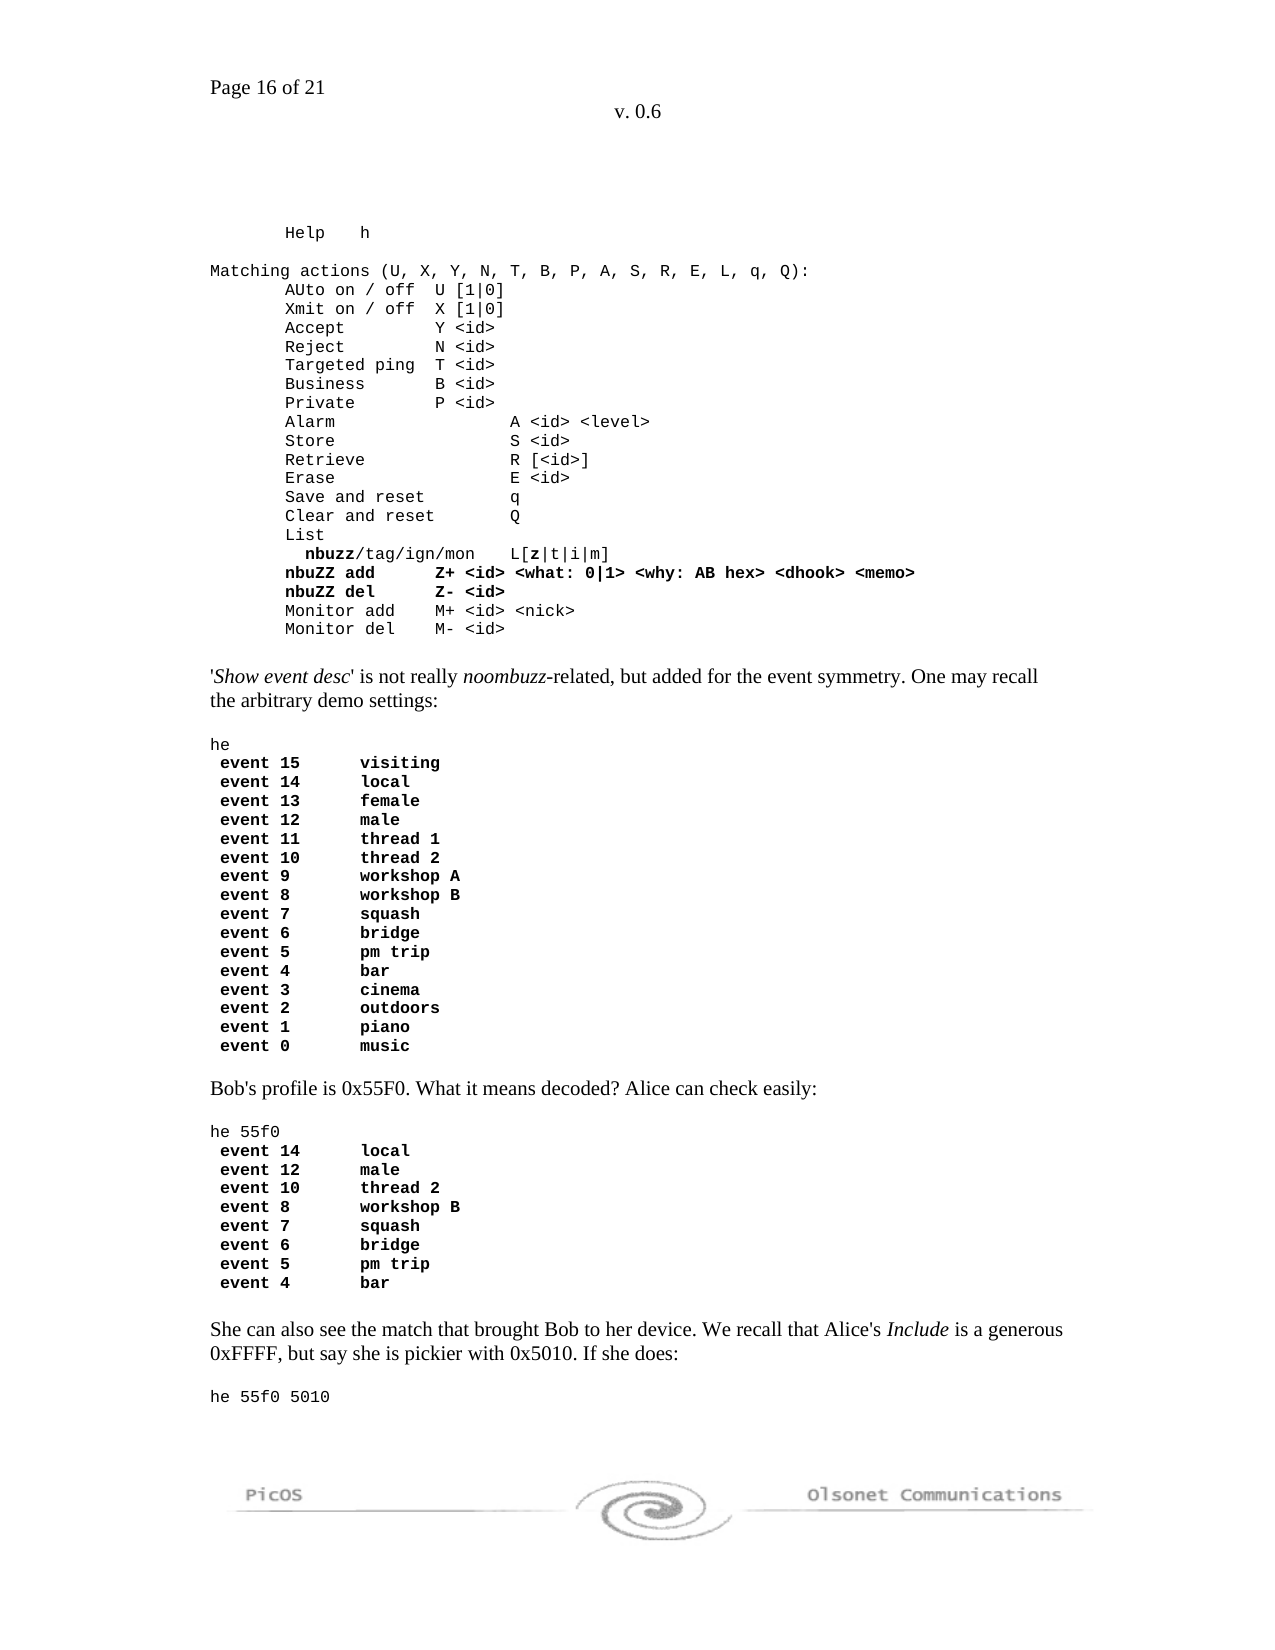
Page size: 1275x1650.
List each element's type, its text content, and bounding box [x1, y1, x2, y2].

text event 7 squash [210, 1218, 1065, 1237]
text event 4 bar [210, 962, 1065, 981]
text he 55f0 5010 [210, 1389, 1065, 1408]
text event 2 outdoors [210, 1000, 1065, 1019]
text event 1 piano [210, 1019, 1065, 1038]
text Reject N <id> [210, 338, 1065, 357]
text AUto on / off U [1|0] [210, 282, 1065, 300]
text event 5 pm trip [210, 943, 1065, 962]
text Monitor del M- <id> [210, 621, 1065, 640]
text event 14 local [210, 774, 1065, 793]
text nbuZZ del Z- <id> [210, 583, 1065, 602]
text nbuZZ add Z+ <id> <what: 0|1> <why: AB hex> <dhook> <memo> [210, 564, 1065, 583]
text event 9 workshop A [210, 868, 1065, 887]
text event 6 bridge [210, 1237, 1065, 1256]
text 'Show event desc' is not really noombuzz-related, but added for the event symmetry. One may recall the arbitrary demo settings: [210, 664, 1065, 712]
text Private P <id> [210, 395, 1065, 413]
text Xmit on / off X [1|0] [210, 300, 1065, 319]
text event 0 music [210, 1038, 1065, 1057]
text he [210, 736, 1065, 755]
text event 4 bar [210, 1274, 1065, 1293]
text event 14 local [210, 1142, 1065, 1161]
text event 11 thread 1 [210, 830, 1065, 849]
text nbuzz/tag/ign/mon L[z|t|i|m] [210, 546, 1065, 564]
text Monitor add M+ <id> <nick> [210, 602, 1065, 621]
text Retrieve R [<id>] [210, 451, 1065, 470]
text Matching actions (U, X, Y, N, T, B, P, A, S, R, E, L, q, Q): [210, 263, 1065, 282]
text event 7 squash [210, 906, 1065, 924]
text event 15 visiting [210, 755, 1065, 774]
text Bob's profile is 0x55F0. What it means decoded? Alice can check easily: [210, 1075, 1065, 1099]
text event 10 thread 2 [210, 849, 1065, 868]
text he 55f0 [210, 1123, 1065, 1142]
text Accept Y <id> [210, 319, 1065, 338]
text Erase E <id> [210, 470, 1065, 489]
text event 12 male [210, 1161, 1065, 1180]
text List [210, 527, 1065, 546]
text Clear and reset Q [210, 508, 1065, 527]
text event 13 female [210, 793, 1065, 811]
text Alarm A <id> <level> [210, 413, 1065, 432]
text event 6 bridge [210, 924, 1065, 943]
text event 8 workshop B [210, 1199, 1065, 1218]
text event 10 thread 2 [210, 1180, 1065, 1199]
text Help h [210, 225, 1065, 244]
text Store S <id> [210, 432, 1065, 451]
text Business B <id> [210, 376, 1065, 395]
text event 8 workshop B [210, 887, 1065, 906]
text She can also see the match that brought Bob to her device. We recall that Alice's Include is a generous 0xFFFF, but say she is pickier with 0x5010. If she does: [210, 1317, 1065, 1365]
picture [226, 1464, 1094, 1566]
text Save and reset q [210, 489, 1065, 508]
text event 5 pm trip [210, 1256, 1065, 1274]
text event 12 male [210, 811, 1065, 830]
text event 3 cinema [210, 981, 1065, 1000]
text Targeted ping T <id> [210, 357, 1065, 376]
